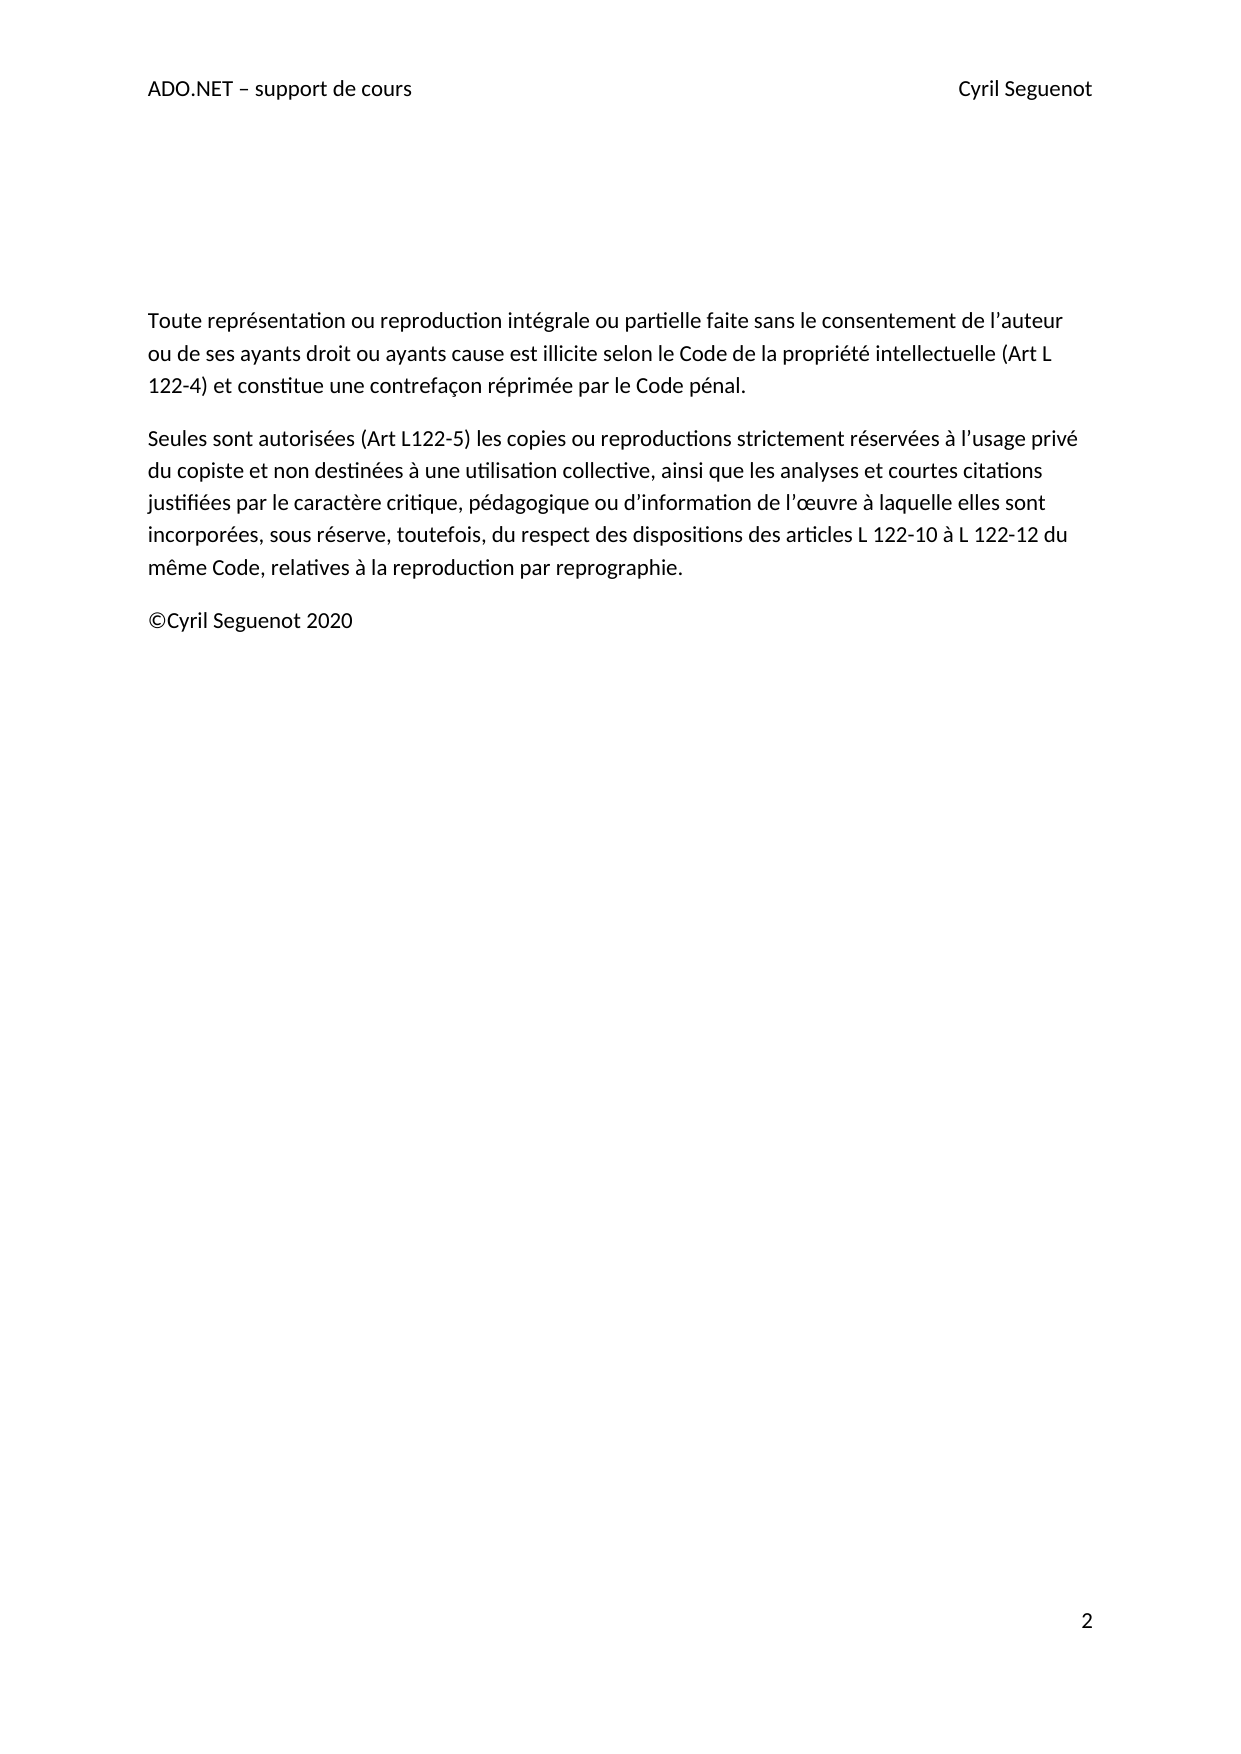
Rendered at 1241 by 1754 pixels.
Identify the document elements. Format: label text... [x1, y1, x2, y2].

text ©Cyril Seguenot 2019 [148, 606, 1093, 634]
text Toute représentation ou reproduction intégrale ou partielle faite sans le consentement de l’auteur ou de ses ayants droit ou ayants cause est illicite selon le Code de la propriété intellectuelle (Art L 122-4) et constitue une contrefaçon réprimée par le Code pénal. [148, 307, 1093, 399]
text Seules sont autorisées (Art L122-5) les copies ou reproductions strictement réservées à l’usage privé du copiste et non destinées à une utilisation collective, ainsi que les analyses et courtes citations justifiées par le caractère critique, pédagogique ou d’information de l’œuvre à laquelle elles sont incorporées, sous réserve, toutefois, du respect des dispositions des articles L 122-10 à L 122-12 du même Code, relatives à la reproduction par reprographie. [148, 424, 1093, 581]
